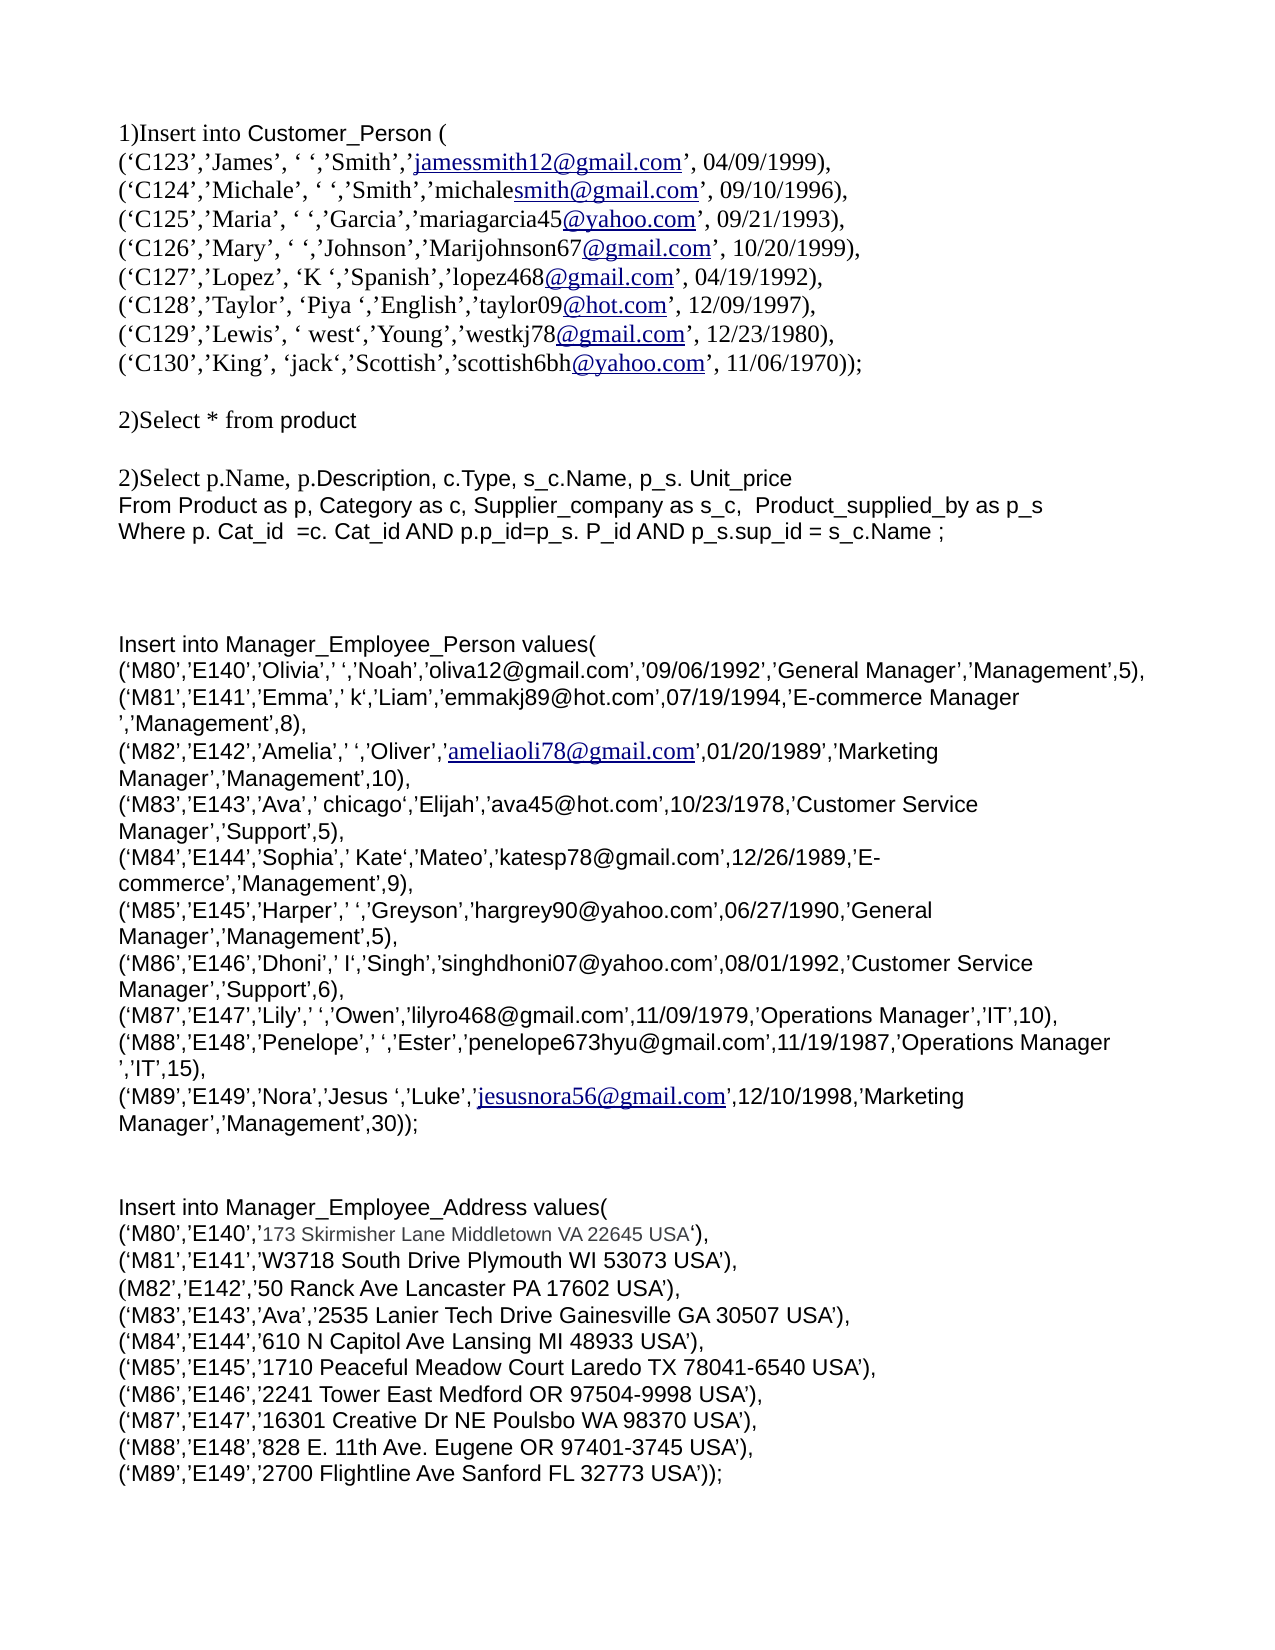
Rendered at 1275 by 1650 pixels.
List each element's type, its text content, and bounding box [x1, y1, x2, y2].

text (‘M88’,’E148’,’Penelope’,’ ‘,’Ester’,’penelope673hyu@gmail.com’,11/19/1987,’Operations Manager ’,’IT’,15), [118, 1028, 1157, 1081]
text 2)Select * from product [118, 406, 1157, 434]
text (‘C128’,’Taylor’, ‘Piya ‘,’English’,’taylor09@hot.com’, 12/09/1997), [118, 291, 1157, 319]
text (‘M80’,’E140’,’173 Skirmisher Lane Middletown VA 22645 USA‘), [118, 1220, 1157, 1247]
text (‘C130’,’King’, ‘jack‘,’Scottish’,’scottish6bh@yahoo.com’, 11/06/1970)); [118, 348, 1157, 377]
text (‘M89’,’E149’,’2700 Flightline Ave Sanford FL 32773 USA’)); [118, 1460, 1157, 1486]
text (‘M84’,’E144’,’610 N Capitol Ave Lansing MI 48933 USA’), [118, 1328, 1157, 1354]
text (‘C126’,’Mary’, ‘ ‘,’Johnson’,’Marijohnson67@gmail.com’, 10/20/1999), [118, 233, 1157, 262]
text (‘M86’,’E146’,’Dhoni’,’ I‘,’Singh’,’singhdhoni07@yahoo.com’,08/01/1992,’Customer Service Manager’,’Support’,6), [118, 949, 1157, 1002]
text (‘C129’,’Lewis’, ‘ west‘,’Young’,’westkj78@gmail.com’, 12/23/1980), [118, 319, 1157, 348]
text (‘M85’,’E145’,’1710 Peaceful Meadow Court Laredo TX 78041-6540 USA’), [118, 1354, 1157, 1381]
text (M82’,’E142’,’50 Ranck Ave Lancaster PA 17602 USA’), [118, 1273, 1157, 1302]
text (‘M80’,’E140’,’Olivia’,’ ‘,’Noah’,’oliva12@gmail.com’,’09/06/1992’,’General Manager’,’Management’,5), [118, 657, 1157, 683]
text (‘C125’,’Maria’, ‘ ‘,’Garcia’,’mariagarcia45@yahoo.com’, 09/21/1993), [118, 204, 1157, 233]
text (‘M83’,’E143’,’Ava’,’ chicago‘,’Elijah’,’ava45@hot.com’,10/23/1978,’Customer Service Manager’,’Support’,5), [118, 791, 1157, 844]
text (‘M83’,’E143’,’Ava’,’2535 Lanier Tech Drive Gainesville GA 30507 USA’), [118, 1302, 1157, 1328]
text (‘M87’,’E147’,’16301 Creative Dr NE Poulsbo WA 98370 USA’), [118, 1407, 1157, 1433]
text Insert into Manager_Employee_Person values( [118, 631, 1157, 657]
text (‘C123’,’James’, ‘ ‘,’Smith’,’jamessmith12@gmail.com’, 04/09/1999), [118, 147, 1157, 176]
text (‘M86’,’E146’,’2241 Tower East Medford OR 97504-9998 USA’), [118, 1381, 1157, 1407]
text Where p. Cat_id =c. Cat_id AND p.p_id=p_s. P_id AND p_s.sup_id = s_c.Name ; [118, 518, 1157, 544]
text 2)Select p.Name, p.Description, c.Type, s_c.Name, p_s. Unit_price [118, 463, 1157, 492]
text (‘M81’,’E141’,’W3718 South Drive Plymouth WI 53073 USA’), [118, 1247, 1157, 1273]
text (‘M87’,’E147’,’Lily’,’ ‘,’Owen’,’lilyro468@gmail.com’,11/09/1979,’Operations Manager’,’IT’,10), [118, 1002, 1157, 1028]
text From Product as p, Category as c, Supplier_company as s_c, Product_supplied_by as p_s [118, 492, 1157, 518]
text Insert into Manager_Employee_Address values( [118, 1194, 1157, 1220]
text (‘M85’,’E145’,’Harper’,’ ‘,’Greyson’,’hargrey90@yahoo.com’,06/27/1990,’General Manager’,’Management’,5), [118, 897, 1157, 949]
text (‘M84’,’E144’,’Sophia’,’ Kate‘,’Mateo’,’katesp78@gmail.com’,12/26/1989,’E-commerce’,’Management’,9), [118, 844, 1157, 897]
text (‘M89’,’E149’,’Nora’,’Jesus ‘,’Luke’,’jesusnora56@gmail.com’,12/10/1998,’Marketing Manager’,’Management’,30)); [118, 1081, 1157, 1136]
text (‘C124’,’Michale’, ‘ ‘,’Smith’,’michalesmith@gmail.com’, 09/10/1996), [118, 176, 1157, 204]
text (‘M88’,’E148’,’828 E. 11th Ave. Eugene OR 97401-3745 USA’), [118, 1433, 1157, 1460]
text (‘C127’,’Lopez’, ‘K ‘,’Spanish’,’lopez468@gmail.com’, 04/19/1992), [118, 262, 1157, 291]
text 1)Insert into Customer_Person ( [118, 118, 1157, 147]
text (‘M81’,’E141’,’Emma’,’ k‘,’Liam’,’emmakj89@hot.com’,07/19/1994,’E-commerce Manager ’,’Management’,8), [118, 683, 1157, 736]
text (‘M82’,’E142’,’Amelia’,’ ‘,’Oliver’,’ameliaoli78@gmail.com’,01/20/1989’,’Marketing Manager’,’Management’,10), [118, 736, 1157, 791]
